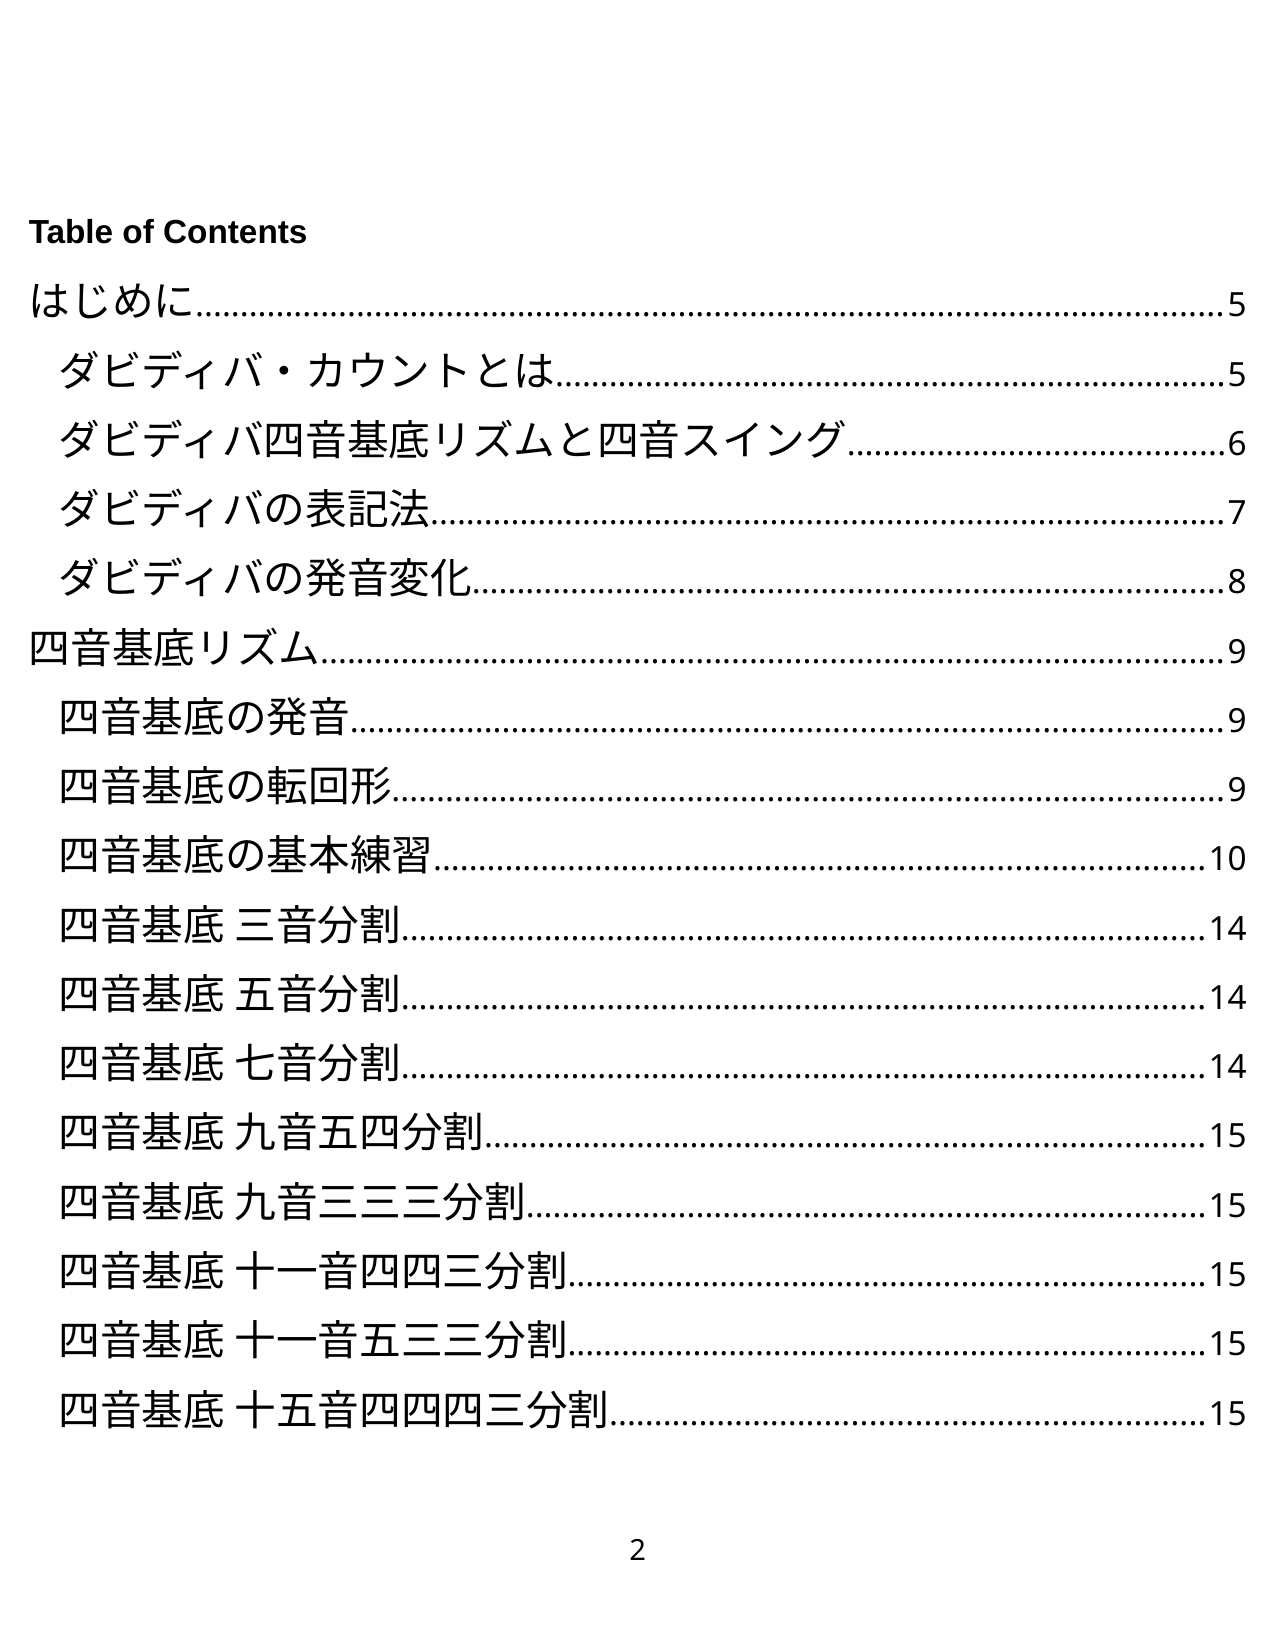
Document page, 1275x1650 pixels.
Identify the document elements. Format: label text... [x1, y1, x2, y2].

text 四音基底 十一音五三三分割 15 [58, 1307, 1246, 1368]
text 四音基底 九音五四分割 15 [58, 1099, 1246, 1160]
text ダビディバの表記法 7 [58, 476, 1246, 536]
text 四音基底リズム 9 [28, 615, 1246, 675]
text 四音基底 九音三三三分割 15 [58, 1169, 1246, 1229]
text 四音基底 五音分割 14 [58, 961, 1246, 1021]
text はじめに 5 [28, 268, 1246, 329]
text 四音基底 三音分割 14 [58, 892, 1246, 952]
subtitle Table of Contents [28, 212, 1246, 250]
text ダビディバ四音基底リズムと四音スイング 6 [58, 407, 1246, 467]
text 四音基底の発音 9 [58, 684, 1246, 744]
text 四音基底 十一音四四三分割 15 [58, 1238, 1246, 1298]
text ダビディバの発音変化 8 [58, 545, 1246, 606]
text 四音基底 七音分割 14 [58, 1030, 1246, 1091]
text ダビディバ・カウントとは 5 [58, 338, 1246, 398]
text 四音基底の転回形 9 [58, 753, 1246, 813]
text 四音基底 十五音四四四三分割 15 [58, 1377, 1246, 1437]
text 四音基底の基本練習 10 [58, 822, 1246, 883]
